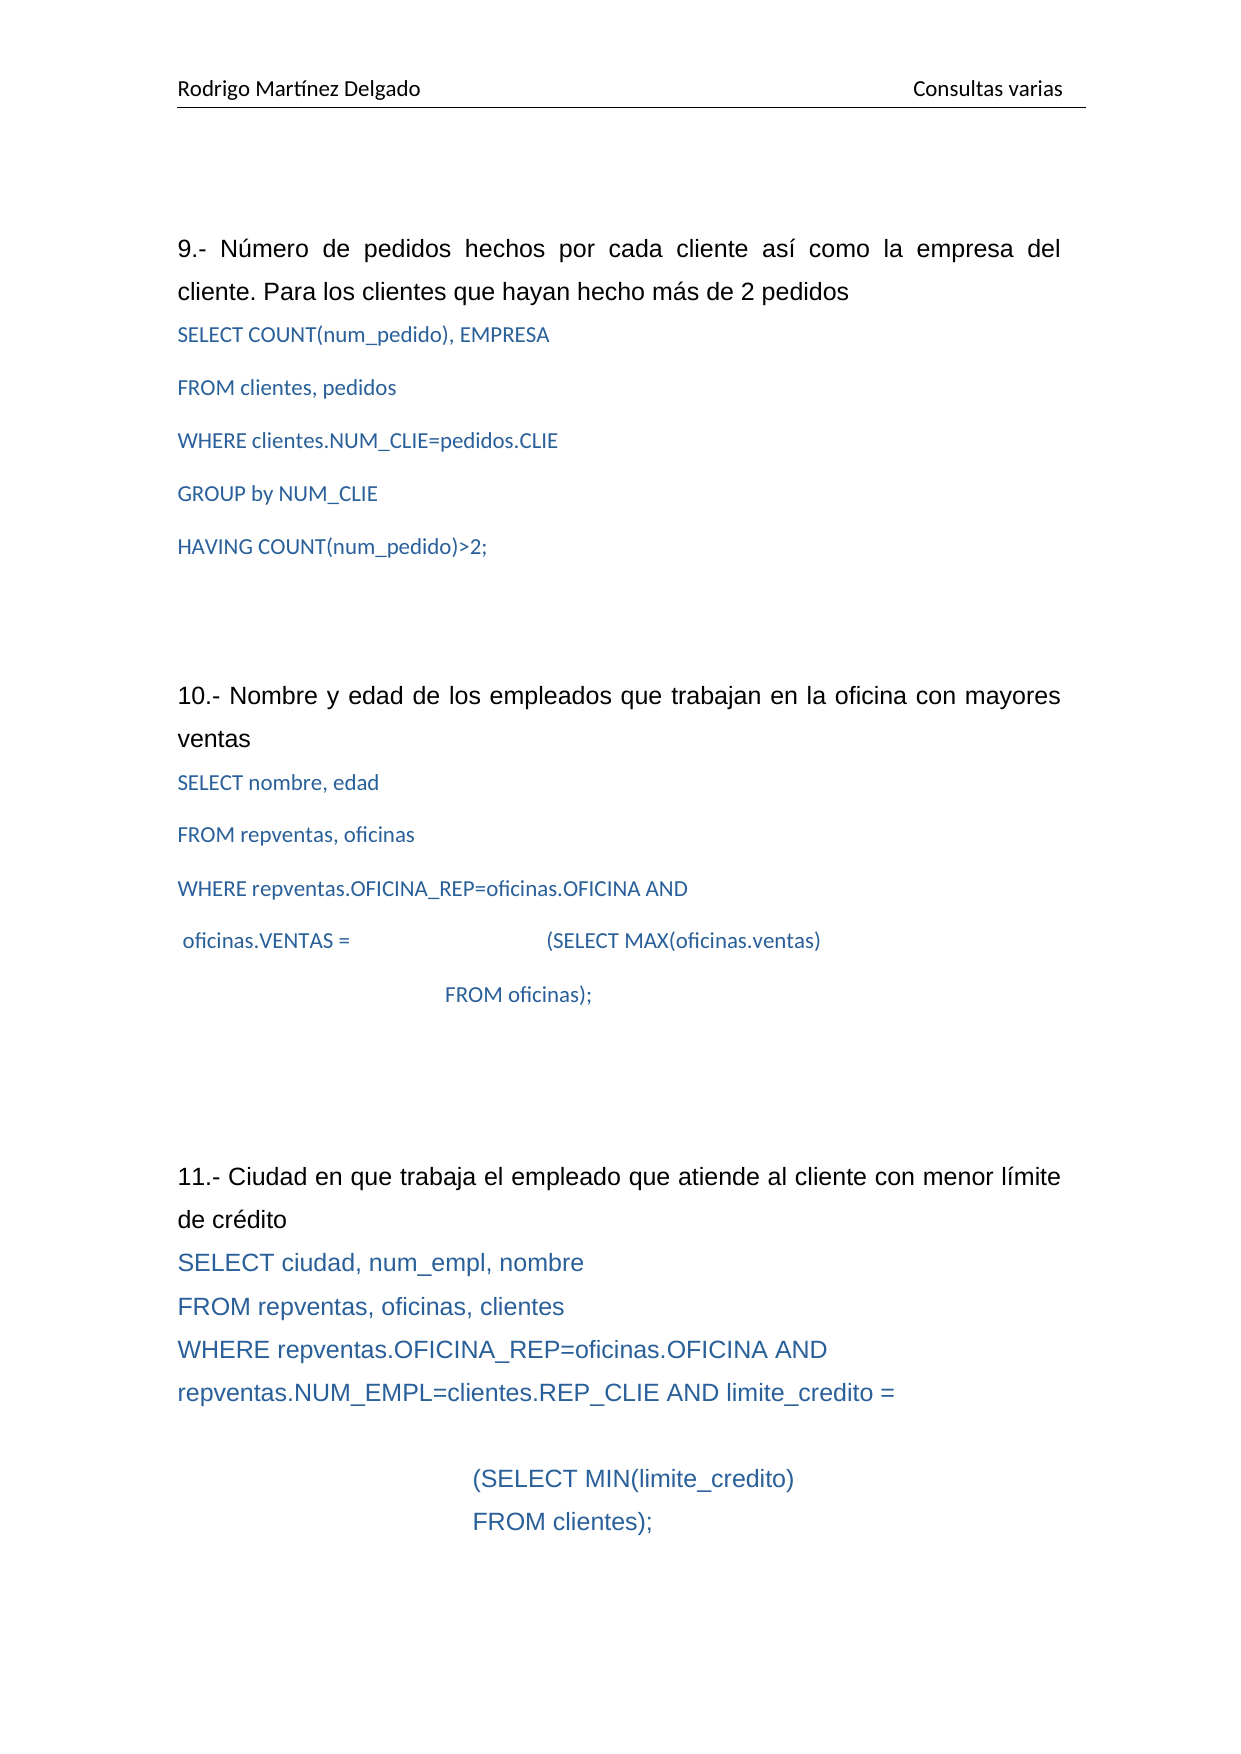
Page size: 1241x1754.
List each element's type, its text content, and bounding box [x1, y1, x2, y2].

text 10.- Nombre y edad de los empleados que trabajan en la oficina con mayores ventas [177, 681, 1063, 753]
list 11.- Ciudad en que trabaja el empleado que atiende al cliente con menor límite de crédito [177, 1162, 1063, 1234]
list WHERE repventas.OFICINA_REP=oficinas.OFICINA AND repventas.NUM_EMPL=clientes.REP_CLIE AND limite_credito = [177, 1334, 1063, 1406]
text HAVING COUNT(num_pedido)>2; [177, 532, 1063, 560]
text FROM oficinas); [177, 980, 1063, 1008]
text SELECT COUNT(num_pedido), EMPRESA [177, 320, 1063, 348]
list FROM clientes); [177, 1507, 1063, 1536]
text FROM repventas, oficinas [177, 821, 1063, 849]
text GROUP by NUM_CLIE [177, 479, 1063, 507]
text SELECT nombre, edad [177, 768, 1063, 796]
list FROM repventas, oficinas, clientes [177, 1291, 1063, 1320]
list (SELECT MIN(limite_credito) [177, 1464, 1063, 1493]
text 9.- Número de pedidos hechos por cada cliente así como la empresa del cliente. Para los clientes que hayan hecho más de 2 pedidos [177, 234, 1063, 306]
text WHERE repventas.OFICINA_REP=oficinas.OFICINA AND [177, 874, 1063, 902]
list SELECT ciudad, num_empl, nombre [177, 1248, 1063, 1277]
text oficinas.VENTAS = (SELECT MAX(oficinas.ventas) [177, 927, 1063, 955]
text FROM clientes, pedidos [177, 373, 1063, 401]
text WHERE clientes.NUM_CLIE=pedidos.CLIE [177, 426, 1063, 454]
